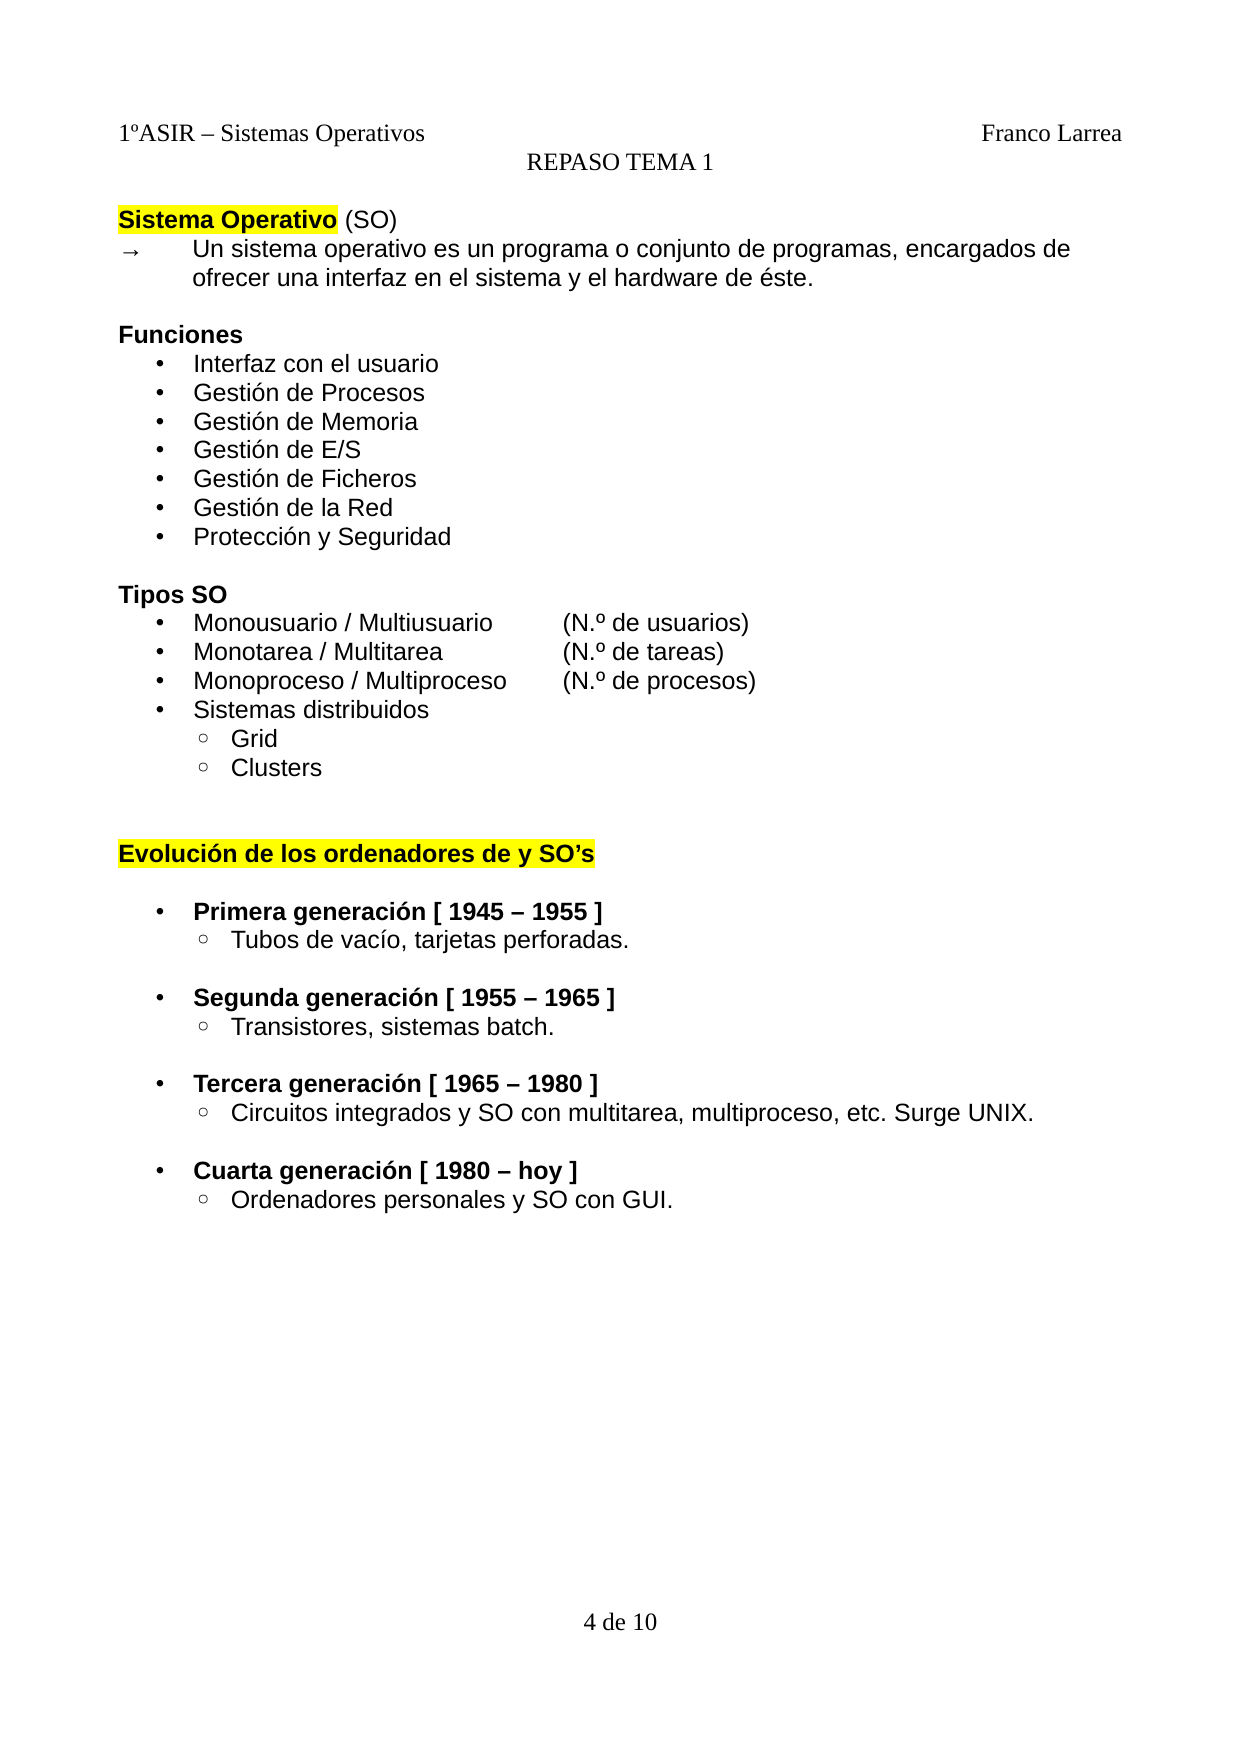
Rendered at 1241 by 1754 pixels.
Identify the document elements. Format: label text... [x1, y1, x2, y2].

text Sistema Operativo (SO) [118, 205, 1122, 234]
list Tercera generación [ 1965 – 1980 ] [156, 1069, 1122, 1098]
list Clusters [193, 753, 1122, 781]
list Gestión de la Red [156, 493, 1122, 522]
list Protección y Seguridad [156, 522, 1122, 551]
list Sistemas distribuidos [156, 695, 1122, 724]
list Circuitos integrados y SO con multitarea, multiproceso, etc. Surge UNIX. [193, 1098, 1122, 1127]
list Gestión de E/S [156, 435, 1122, 464]
list Monousuario / Multiusuario (N.º de usuarios) [156, 608, 1122, 637]
list Monotarea / Multitarea (N.º de tareas) [156, 637, 1122, 666]
list Monoproceso / Multiproceso (N.º de procesos) [156, 666, 1122, 695]
list Transistores, sistemas batch. [193, 1012, 1122, 1041]
list Tubos de vacío, tarjetas perforadas. [193, 925, 1122, 954]
list Primera generación [ 1945 – 1955 ] [156, 896, 1122, 925]
list Grid [193, 724, 1122, 753]
list Segunda generación [ 1955 – 1965 ] [156, 983, 1122, 1012]
list Ordenadores personales y SO con GUI. [193, 1185, 1122, 1213]
list Gestión de Procesos [156, 378, 1122, 407]
list Gestión de Memoria [156, 407, 1122, 435]
text → Un sistema operativo es un programa o conjunto de programas, encargados de ofrecer una interfaz en el sistema y el hardware de éste. [118, 234, 1122, 291]
text Funciones [118, 320, 1122, 349]
text Tipos SO [118, 579, 1122, 608]
list Interfaz con el usuario [156, 349, 1122, 378]
list Cuarta generación [ 1980 – hoy ] [156, 1156, 1122, 1185]
text Evolución de los ordenadores de y SO’s [118, 839, 1122, 868]
list Gestión de Ficheros [156, 464, 1122, 493]
